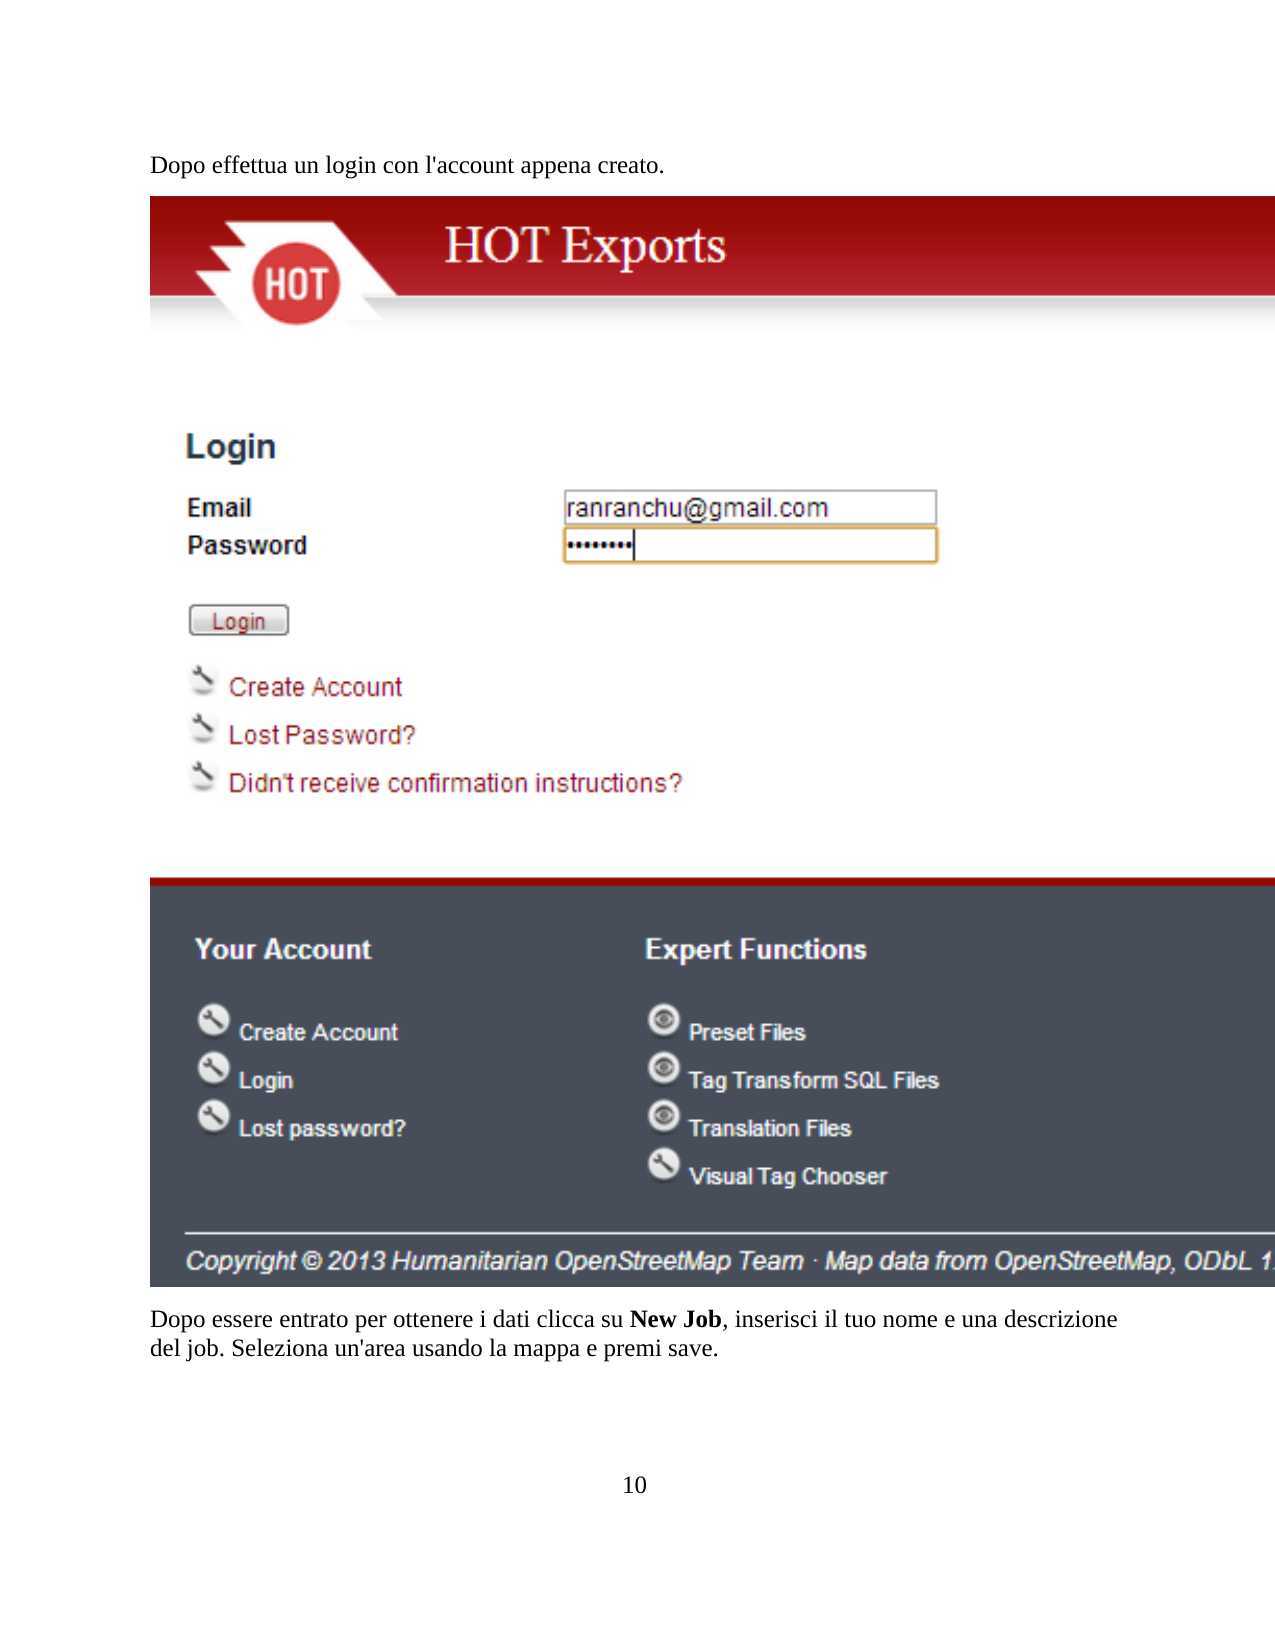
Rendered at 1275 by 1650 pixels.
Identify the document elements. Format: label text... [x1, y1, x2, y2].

text Dopo effettua un login con l'account appena creato. [150, 150, 1125, 179]
picture [150, 196, 1275, 1287]
text Dopo essere entrato per ottenere i dati clicca su New Job, inserisci il tuo nome e una descrizione del job. Seleziona un'area usando la mappa e premi save. [150, 1304, 1125, 1362]
